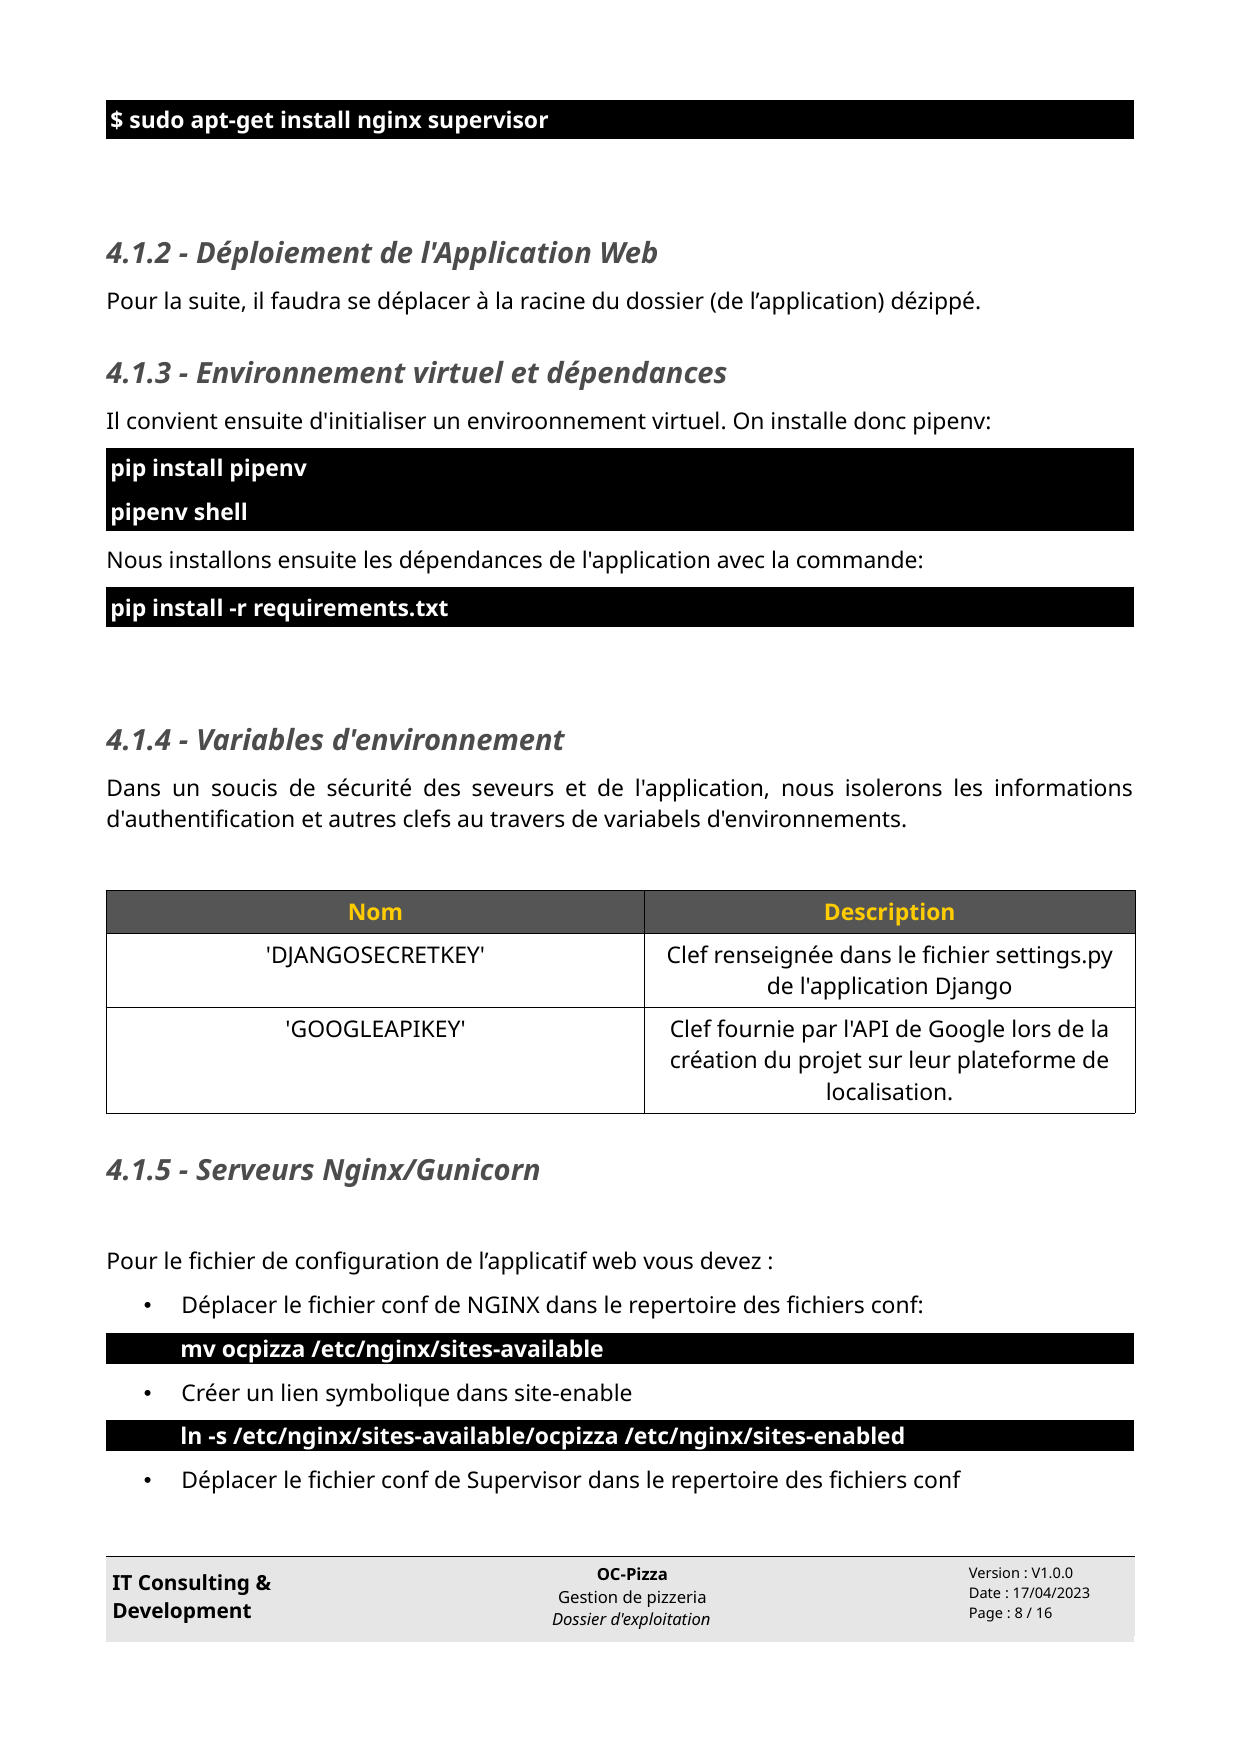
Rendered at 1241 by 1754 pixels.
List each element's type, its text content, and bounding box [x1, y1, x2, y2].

text pipenv shell [107, 492, 1133, 530]
table_cell Clef renseignée dans le fichier settings.py de l'application Django [645, 934, 1135, 1007]
text ln -s /etc/nginx/sites-available/ocpizza /etc/nginx/sites-enabled [106, 1420, 1134, 1451]
subtitle Environnement virtuel et dépendances [106, 352, 1134, 392]
table_cell 'DJANGOSECRETKEY' [107, 934, 644, 1007]
table_header Description [645, 891, 1135, 933]
list Déplacer le fichier conf de Supervisor dans le repertoire des fichiers conf [144, 1464, 1134, 1495]
subtitle Serveurs Nginx/Gunicorn [106, 1149, 1134, 1189]
text pip install -r requirements.txt [107, 589, 1133, 626]
text Il convient ensuite d'initialiser un enviroonnement virtuel. On installe donc pipenv: [106, 404, 1134, 436]
text mv ocpizza /etc/nginx/sites-available [106, 1333, 1134, 1364]
subtitle Déploiement de l'Application Web [106, 232, 1134, 272]
text Dans un soucis de sécurité des seveurs et de l'application, nous isolerons les informations d'authentification et autres clefs au travers de variabels d'environnements. [106, 772, 1134, 834]
text Pour la suite, il faudra se déplacer à la racine du dossier (de l’application) dézippé. [106, 284, 1134, 316]
text Nous installons ensuite les dépendances de l'application avec la commande: [106, 544, 1134, 575]
table_cell Clef fournie par l'API de Google lors de la création du projet sur leur plateforme de localisation. [645, 1008, 1135, 1113]
text $ sudo apt-get install nginx supervisor [107, 101, 1133, 138]
list Déplacer le fichier conf de NGINX dans le repertoire des fichiers conf: [144, 1289, 1134, 1320]
table_cell 'GOOGLEAPIKEY' [107, 1008, 644, 1113]
subtitle Variables d'environnement [106, 719, 1134, 759]
text Pour le fichier de configuration de l’applicatif web vous devez : [106, 1245, 1134, 1276]
text pip install pipenv [107, 449, 1133, 483]
list Créer un lien symbolique dans site-enable [144, 1376, 1134, 1408]
table_header Nom [107, 891, 644, 933]
